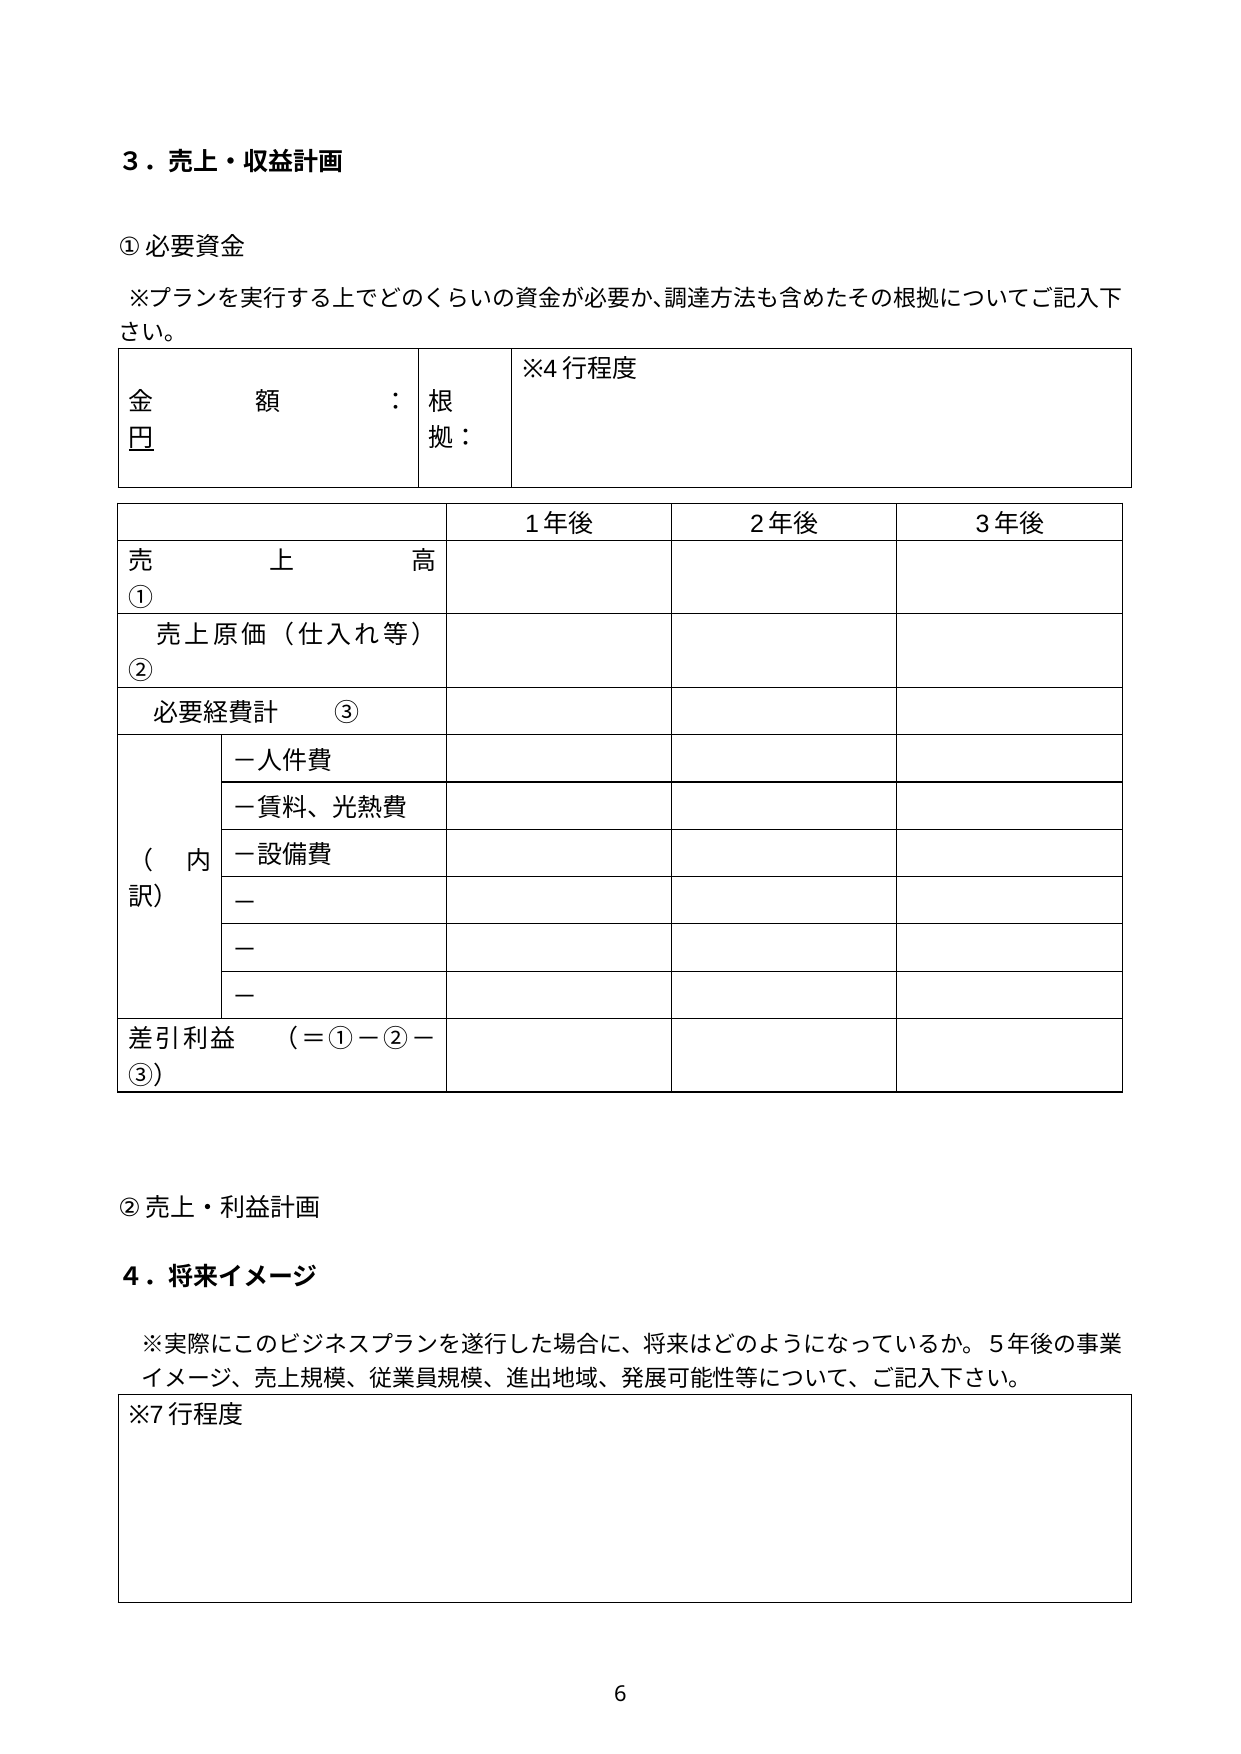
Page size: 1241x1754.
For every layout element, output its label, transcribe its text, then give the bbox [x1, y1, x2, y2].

table_cell 売上高 ① [118, 541, 446, 613]
table_cell [897, 614, 1122, 687]
table_cell [672, 783, 896, 829]
table_cell （内訳） [118, 735, 221, 1018]
table_cell [447, 877, 671, 923]
table_header 根拠： [419, 349, 511, 487]
table_cell － [222, 877, 446, 923]
table_cell [672, 830, 896, 876]
table_header 3年後 [897, 504, 1122, 540]
table_cell [897, 783, 1122, 829]
text ３．売上・収益計画 [118, 125, 1122, 194]
text ４．将来イメージ [118, 1240, 1122, 1308]
table_cell －設備費 [222, 830, 446, 876]
table_cell [672, 541, 896, 613]
table_cell [672, 614, 896, 687]
table_cell [897, 924, 1122, 971]
table_cell [447, 735, 671, 781]
table_cell [447, 1019, 671, 1091]
table_cell 売上原価（仕入れ等） ② [118, 614, 446, 687]
table_cell [672, 688, 896, 734]
table_cell [897, 688, 1122, 734]
table_cell [447, 924, 671, 971]
table_header 金額： 円 [119, 349, 418, 487]
table_cell － [222, 972, 446, 1018]
table_cell [672, 1019, 896, 1091]
table_cell －人件費 [222, 735, 446, 781]
table_cell [447, 972, 671, 1018]
table_cell [897, 972, 1122, 1018]
table_cell [447, 783, 671, 829]
text ※プランを実行する上でどのくらいの資金が必要か､調達方法も含めたその根拠についてご記入下さい｡ [118, 279, 1122, 347]
table_cell [447, 830, 671, 876]
table_cell [897, 541, 1122, 613]
table_cell [447, 614, 671, 687]
table_header 2年後 [672, 504, 896, 540]
text ①必要資金 [118, 211, 1122, 279]
table_cell － [222, 924, 446, 971]
table_cell [672, 972, 896, 1018]
table_cell [672, 924, 896, 971]
table_header ※4行程度 [512, 349, 1131, 487]
table_cell [672, 877, 896, 923]
table_cell [897, 735, 1122, 781]
table_cell [672, 735, 896, 781]
table_cell [897, 1019, 1122, 1091]
table_cell [447, 541, 671, 613]
table_cell 差引利益 （＝①－②－③） [118, 1019, 446, 1091]
text ※実際にこのビジネスプランを遂行した場合に、将来はどのようになっているか。５年後の事業イメージ、売上規模、従業員規模、進出地域、発展可能性等について、ご記入下さい。 [118, 1325, 1122, 1394]
table_cell －賃料、光熱費 [222, 783, 446, 829]
table_cell [897, 830, 1122, 876]
table_header ※7行程度 [119, 1395, 1131, 1602]
table_cell 必要経費計 ③ [118, 688, 446, 734]
table_header 1年後 [447, 504, 671, 540]
table_cell [897, 877, 1122, 923]
table_cell [447, 688, 671, 734]
text ②売上・利益計画 [118, 1172, 1122, 1240]
table_header [118, 504, 446, 540]
